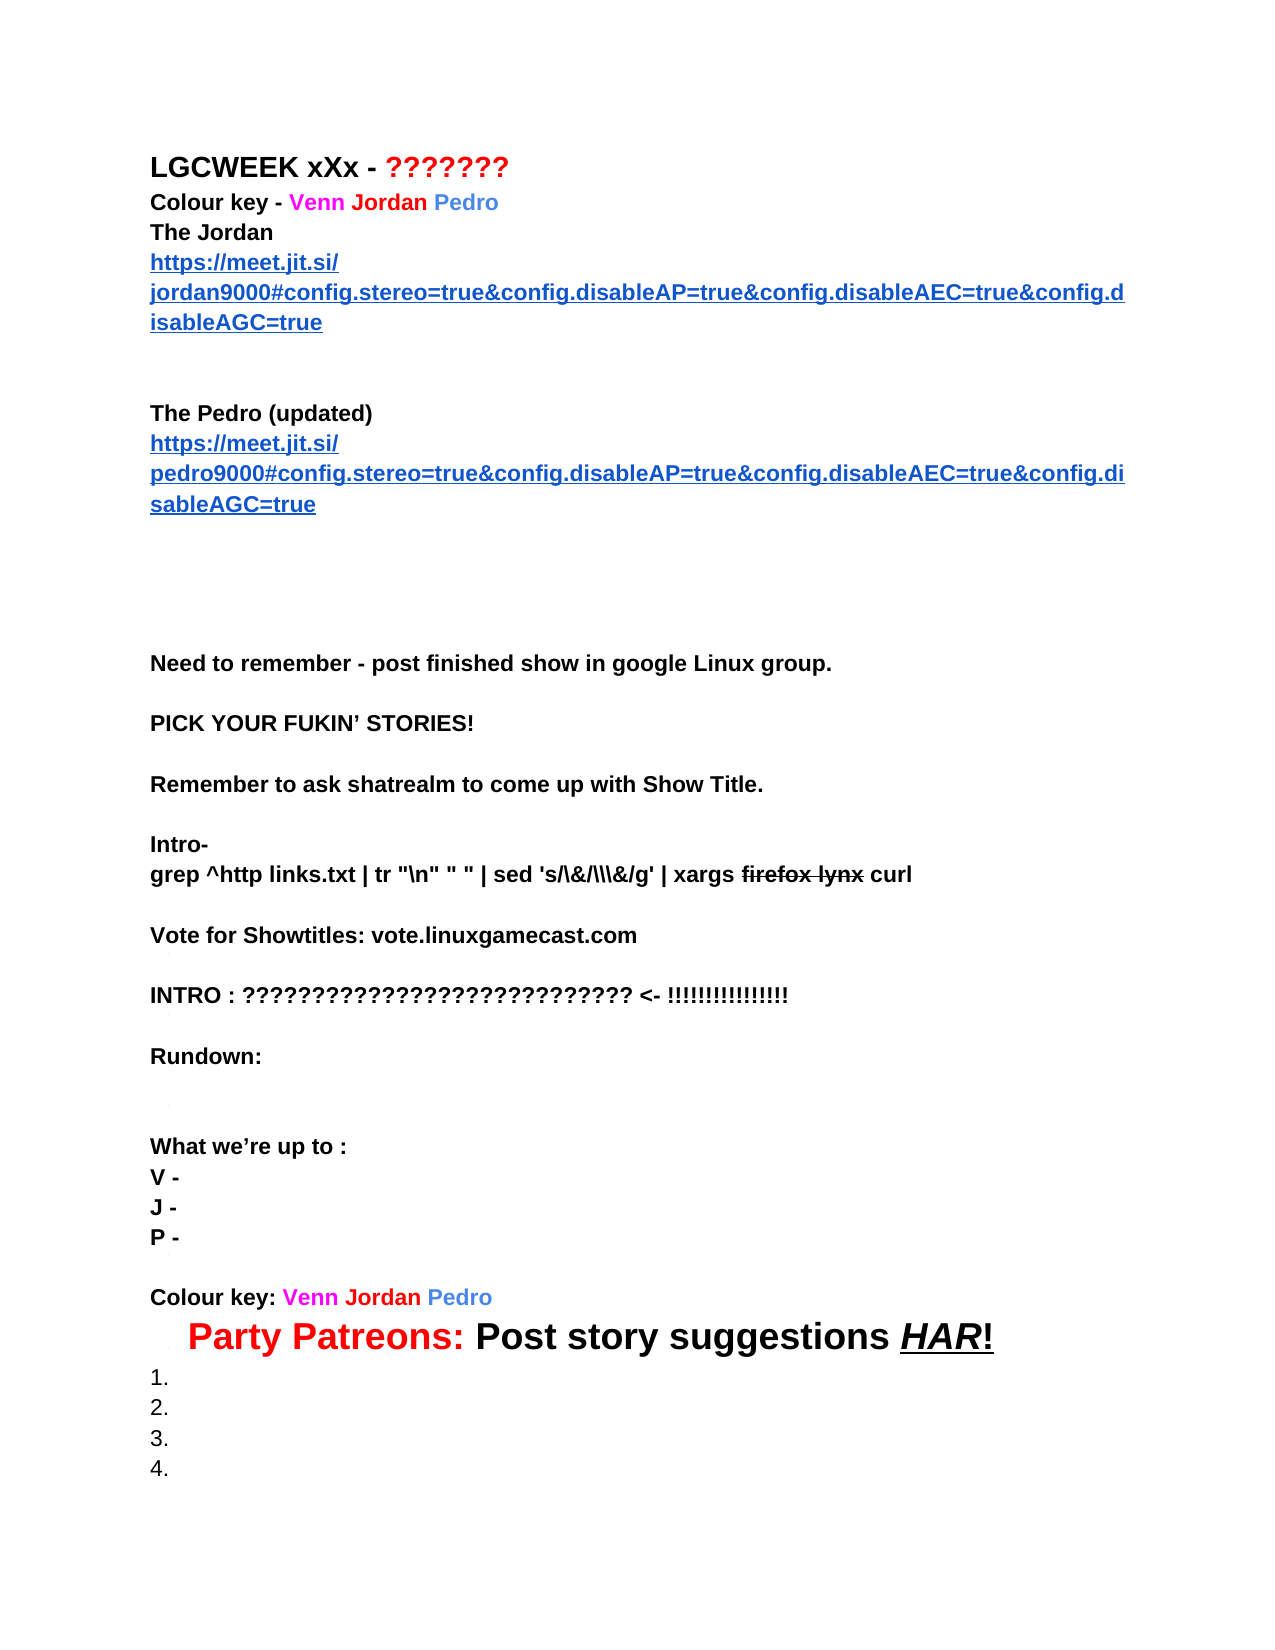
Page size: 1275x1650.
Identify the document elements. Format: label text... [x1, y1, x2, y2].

text Remember to ask shatrealm to come up with Show Title. [150, 771, 1125, 797]
text https://meet.jit.si/jordan9000#config.stereo=true&config.disableAP=true&config.disableAEC=true&config.d [150, 249, 1125, 302]
text What we’re up to : [150, 1133, 1125, 1160]
text V - [150, 1163, 1125, 1190]
text 4. [150, 1455, 1125, 1481]
text Intro- [150, 831, 1125, 858]
text PICK YOUR FUKIN’ STORIES! [150, 710, 1125, 737]
text Party Patreons: Post story suggestions HAR! [150, 1314, 1125, 1358]
text Vote for Showtitles: vote.linuxgamecast.com [150, 922, 1125, 948]
text P - [150, 1224, 1125, 1250]
text Colour key: Venn Jordan Pedro [150, 1284, 1125, 1311]
text LGCWEEK xXx - ??????? [150, 150, 1125, 183]
text grep ^http links.txt | tr "\n" " " | sed 's/\&/\\\&/g' | xargs firefox lynx curl [150, 861, 1125, 888]
text isableAGC=true [150, 303, 1125, 336]
text 3. [150, 1424, 1125, 1451]
text INTRO : ???????????????????????????? <- !!!!!!!!!!!!!!!! [150, 982, 1125, 1009]
text The Jordan [150, 219, 1125, 245]
text J - [150, 1194, 1125, 1220]
text 1. [150, 1364, 1125, 1391]
text https://meet.jit.si/pedro9000#config.stereo=true&config.disableAP=true&config.disableAEC=true&config.di [150, 430, 1125, 483]
text Colour key - Venn Jordan Pedro [150, 188, 1125, 215]
text 2. [150, 1394, 1125, 1421]
text Need to remember - post finished show in google Linux group. [150, 650, 1125, 676]
text The Pedro (updated) [150, 400, 1125, 426]
text Rundown: [150, 1043, 1125, 1069]
text sableAGC=true [150, 484, 1125, 517]
